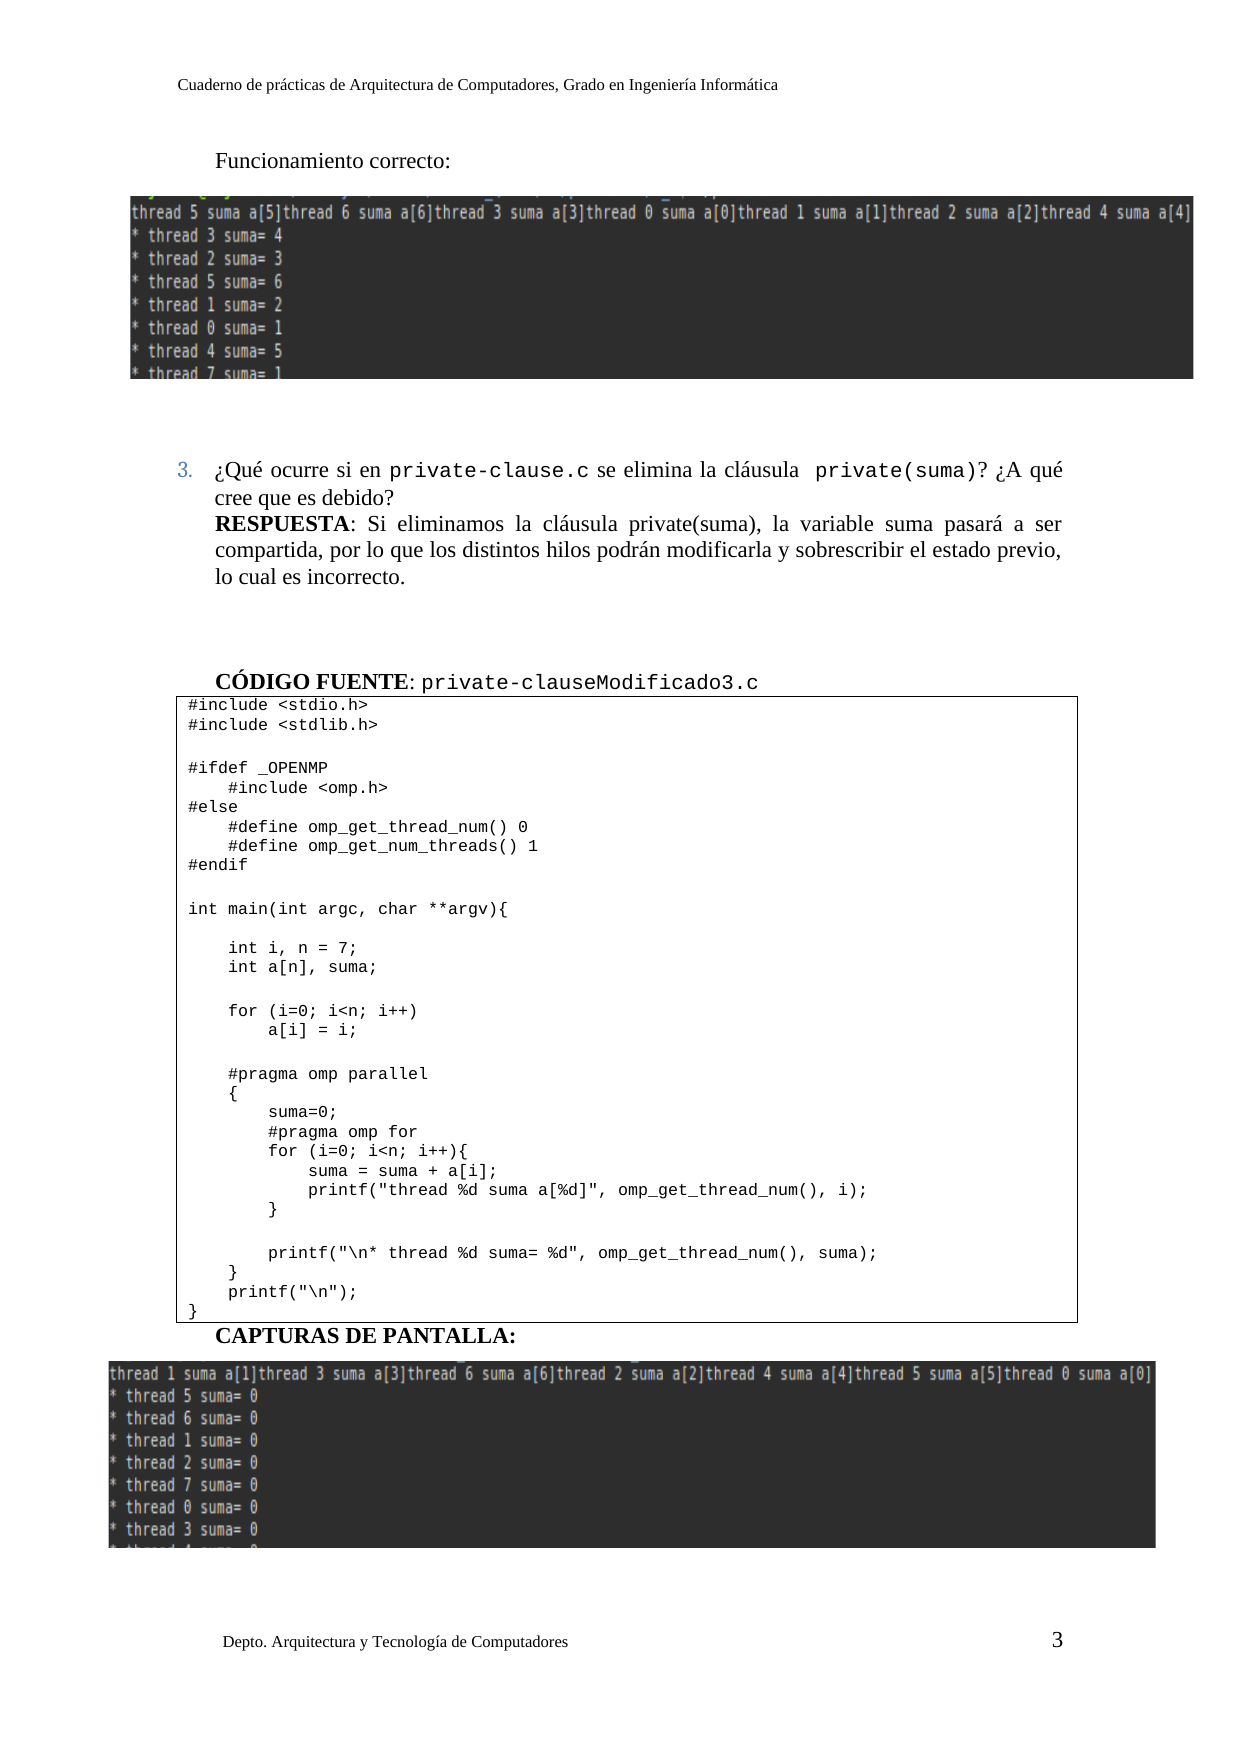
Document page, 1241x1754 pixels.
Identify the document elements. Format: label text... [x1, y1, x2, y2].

list ¿Qué ocurre si en private-clause.c se elimina la cláusula private(suma)? ¿A qué cree que es debido? [177, 456, 1063, 510]
text CÓDIGO FUENTE: private-clauseModificado3.c [215, 668, 1063, 696]
table_header #include <stdio.h> #include <stdlib.h> #ifdef _OPENMP #include <omp.h> #else #define omp_get_thread_num() 0 #define omp_get_num_threads() 1 #endif int main(int argc, char **argv){ int i, n = 7; int a[n], suma; for (i=0; i<n; i++) a[i] = i; #pragma omp parallel { suma=0; #pragma omp for for (i=0; i<n; i++){ suma = suma + a[i]; printf("thread %d suma a[%d]", omp_get_thread_num(), i); } printf("\n* thread %d suma= %d", omp_get_thread_num(), suma); } printf("\n"); } [177, 697, 1077, 1322]
picture [130, 196, 1194, 310]
picture [108, 1361, 1156, 1547]
text Funcionamiento correcto: [215, 147, 1063, 173]
text RESPUESTA: Si eliminamos la cláusula private(suma), la variable suma pasará a ser compartida, por lo que los distintos hilos podrán modificarla y sobrescribir el estado previo, lo cual es incorrecto. [215, 510, 1063, 589]
text CAPTURAS DE PANTALLA: [215, 1323, 1063, 1349]
